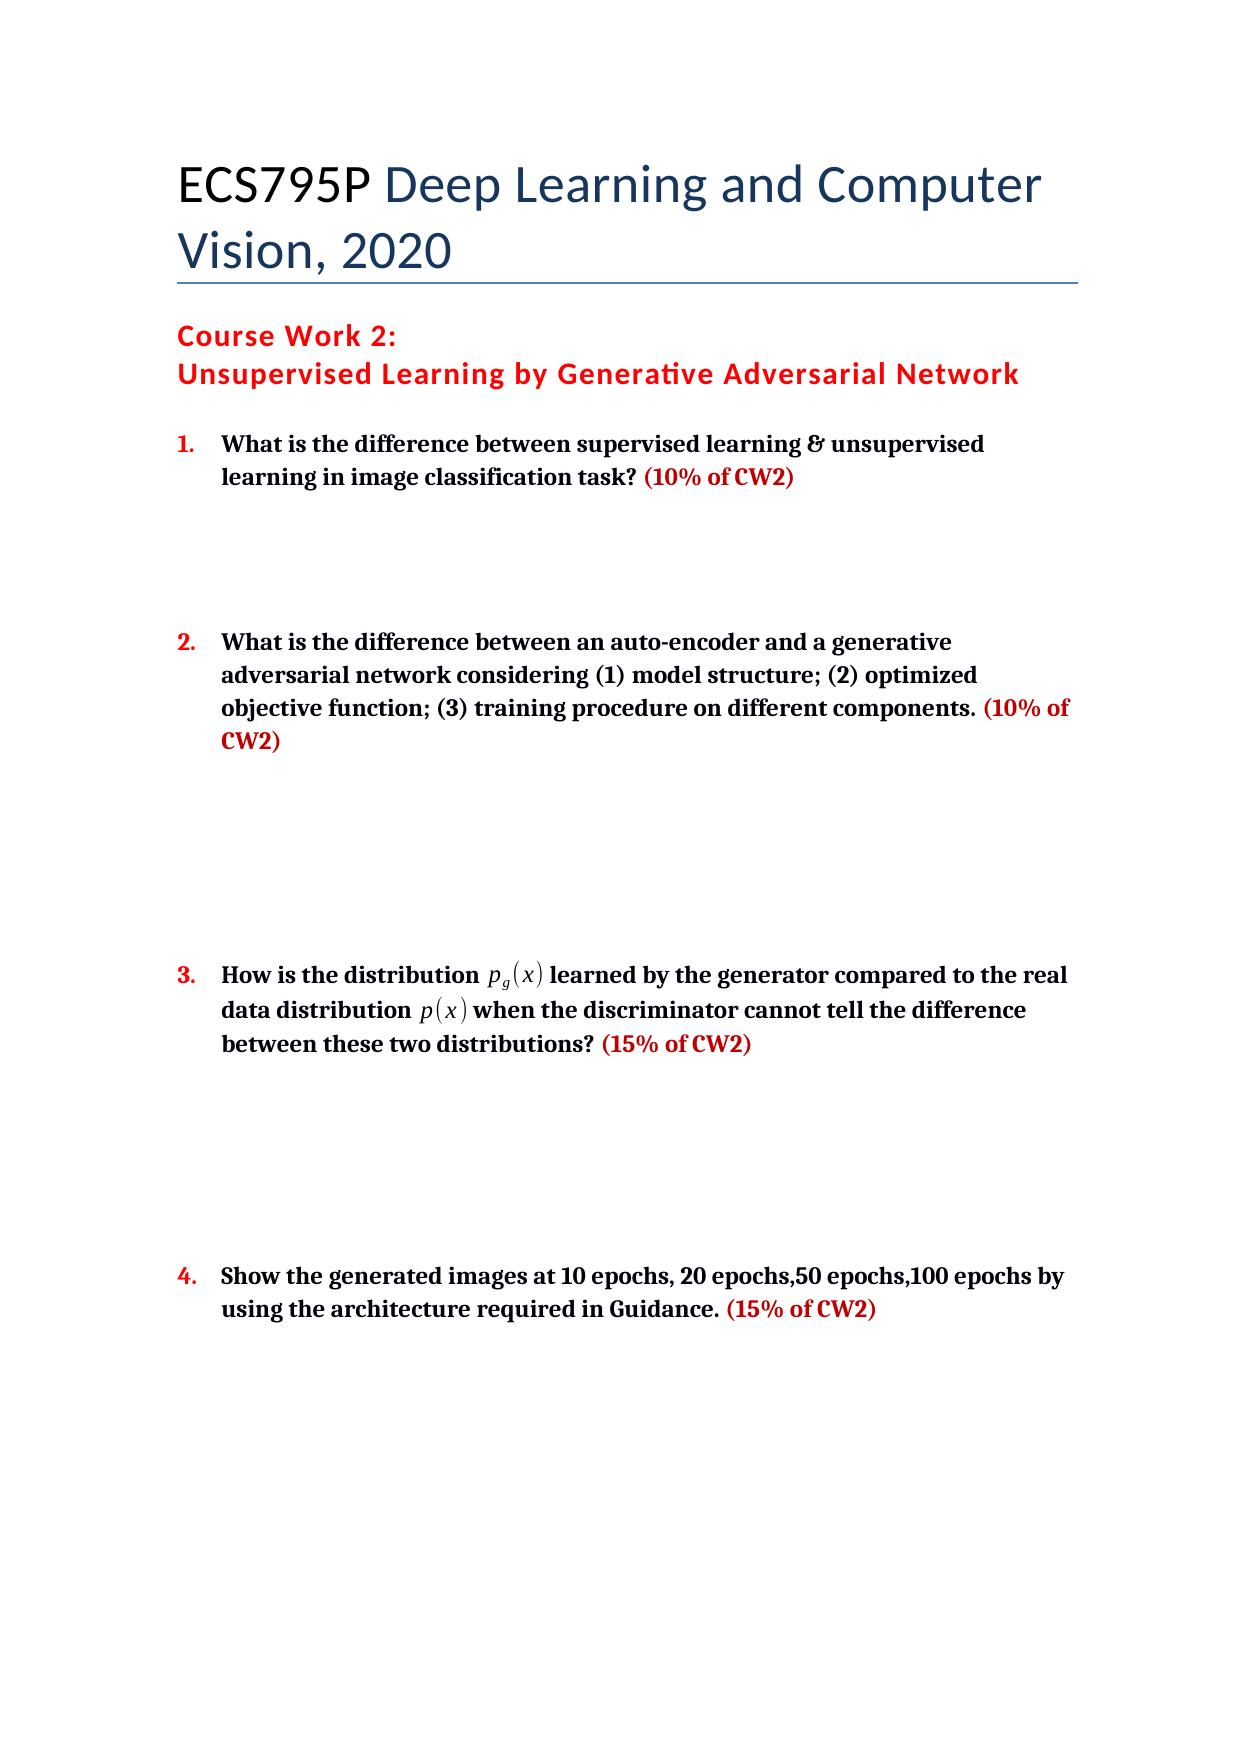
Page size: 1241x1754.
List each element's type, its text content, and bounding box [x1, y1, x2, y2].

list What is the difference between an auto-encoder and a generative adversarial network considering (1) model structure; (2) optimized objective function; (3) training procedure on different components. (10% of CW2) [177, 628, 1078, 756]
list What is the difference between supervised learning & unsupervised learning in image classification task? (10% of CW2) [177, 430, 1078, 492]
subtitle Unsupervised Learning by Generative Adversarial Network [177, 354, 1078, 392]
list How is the distribution learned by the generator compared to the real data distribution when the discriminator cannot tell the difference between these two distributions? (15% of CW2) [177, 959, 1078, 1058]
list Show the generated images at 10 epochs, 20 epochs,50 epochs,100 epochs by using the architecture required in Guidance. (15% of CW2) [177, 1262, 1078, 1324]
title ECS795P Deep Learning and Computer Vision, 2020 [177, 150, 1078, 282]
subtitle Course Work 2: [177, 316, 1078, 354]
